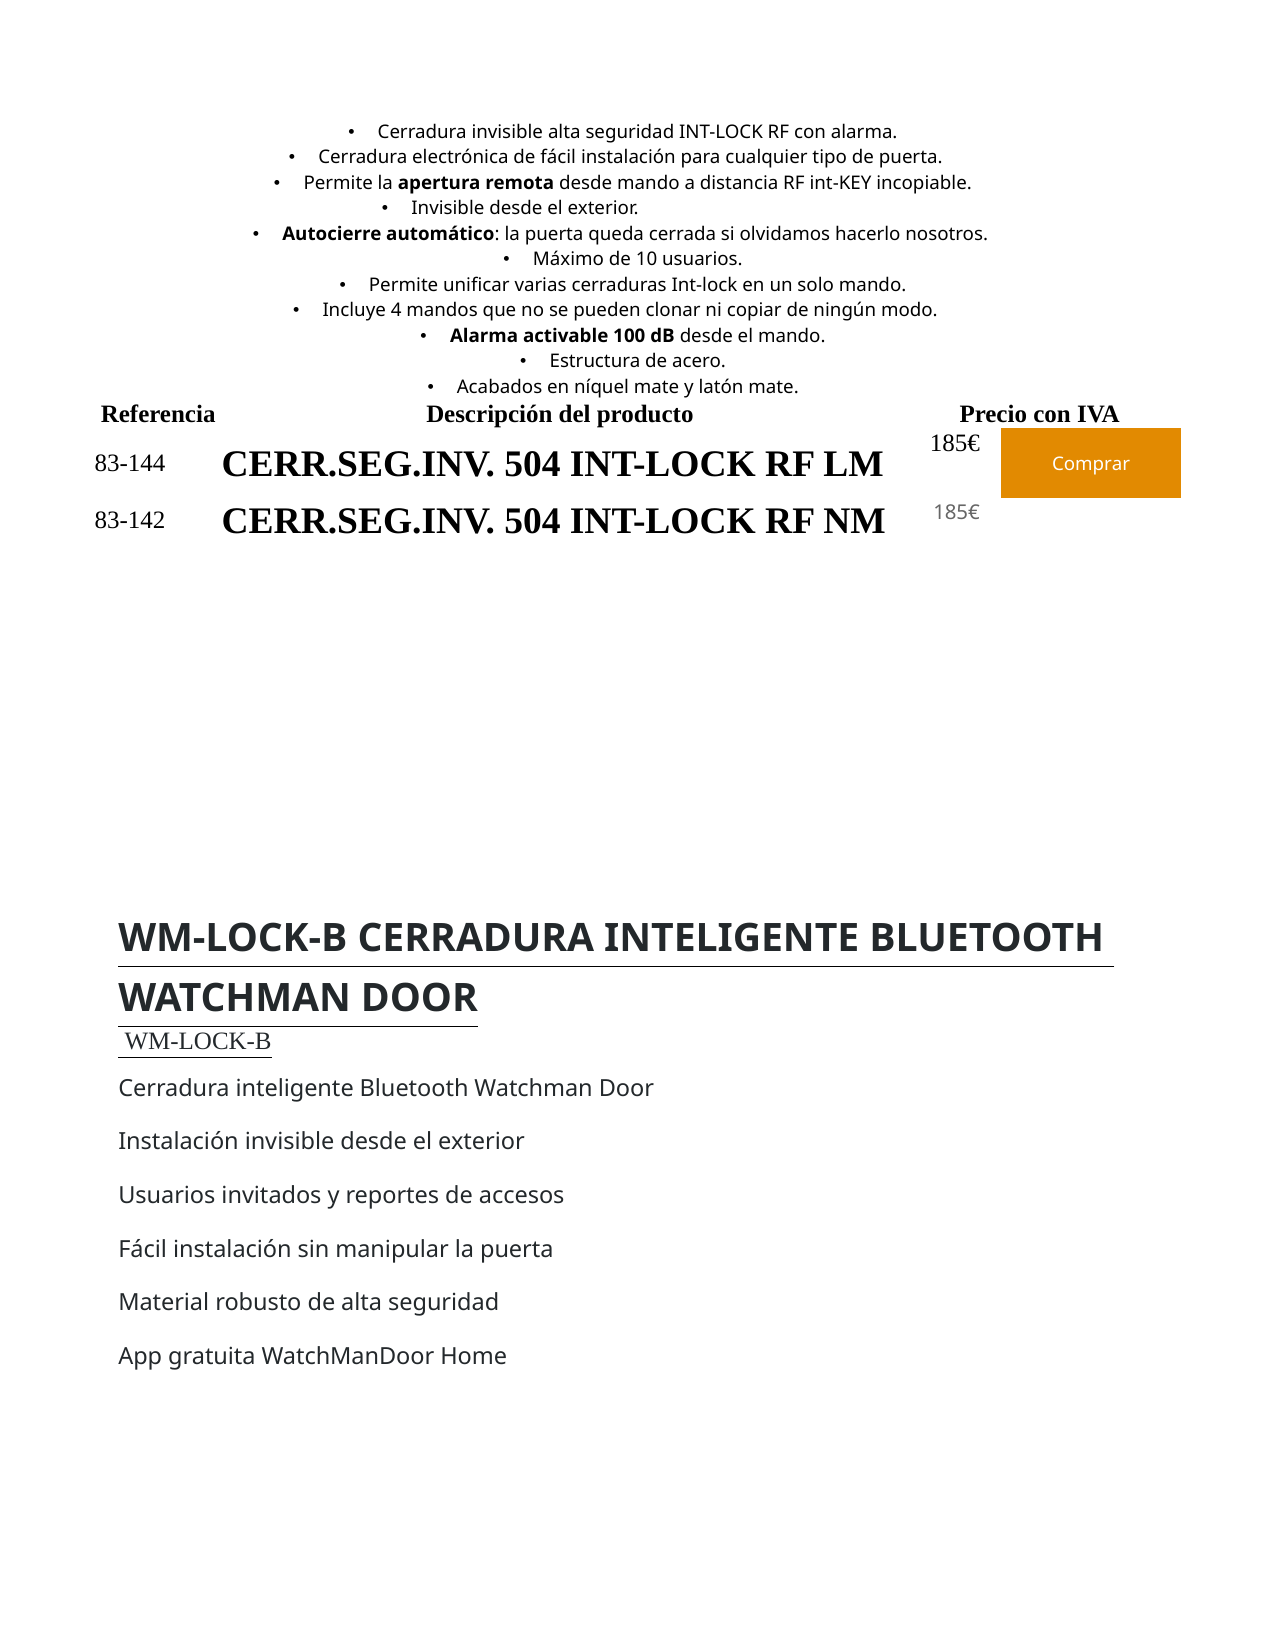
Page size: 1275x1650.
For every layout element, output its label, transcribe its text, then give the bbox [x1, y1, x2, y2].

table_cell CERR.SEG.INV. 504 INT-LOCK RF LM [221, 428, 898, 498]
table_header Descripción del producto [221, 399, 898, 428]
text App gratuita WatchManDoor Home [118, 1332, 1157, 1371]
table_cell 83-142 [94, 498, 221, 541]
list Cerradura electrónica de fácil instalación para cualquier tipo de puerta. [47, 144, 1228, 169]
list Invisible desde el exterior. [47, 195, 1228, 220]
text Cerradura inteligente Bluetooth Watchman Door [118, 1064, 1157, 1103]
list Estructura de acero. [47, 348, 1228, 373]
table_cell [898, 498, 1181, 541]
list Autocierre automático: la puerta queda cerrada si olvidamos hacerlo nosotros. [47, 220, 1228, 246]
text Fácil instalación sin manipular la puerta [118, 1225, 1157, 1264]
subtitle WM-LOCK-B CERRADURA INTELIGENTE BLUETOOTH WATCHMAN DOOR [118, 907, 1157, 1026]
list Alarma activable 100 dB desde el mando. [47, 322, 1228, 348]
list Acabados en níquel mate y latón mate. [47, 373, 1228, 399]
list Cerradura invisible alta seguridad INT-LOCK RF con alarma. [47, 118, 1228, 144]
table_cell CERR.SEG.INV. 504 INT-LOCK RF NM [221, 498, 898, 541]
text Instalación invisible desde el exterior [118, 1117, 1157, 1157]
text WM-LOCK-B [118, 1026, 1157, 1057]
text Usuarios invitados y reportes de accesos [118, 1171, 1157, 1210]
table_cell 83-144 [94, 428, 221, 498]
list Permite la apertura remota desde mando a distancia RF int-KEY incopiable. [47, 169, 1228, 195]
table_header Referencia [94, 399, 221, 428]
list Máximo de 10 usuarios. [47, 246, 1228, 271]
list Permite unificar varias cerraduras Int-lock en un solo mando. [47, 271, 1228, 297]
list Incluye 4 mandos que no se pueden clonar ni copiar de ningún modo. [47, 297, 1228, 322]
text Material robusto de alta seguridad [118, 1278, 1157, 1317]
table_header Precio con IVA [898, 399, 1181, 428]
table_cell [898, 428, 1001, 498]
